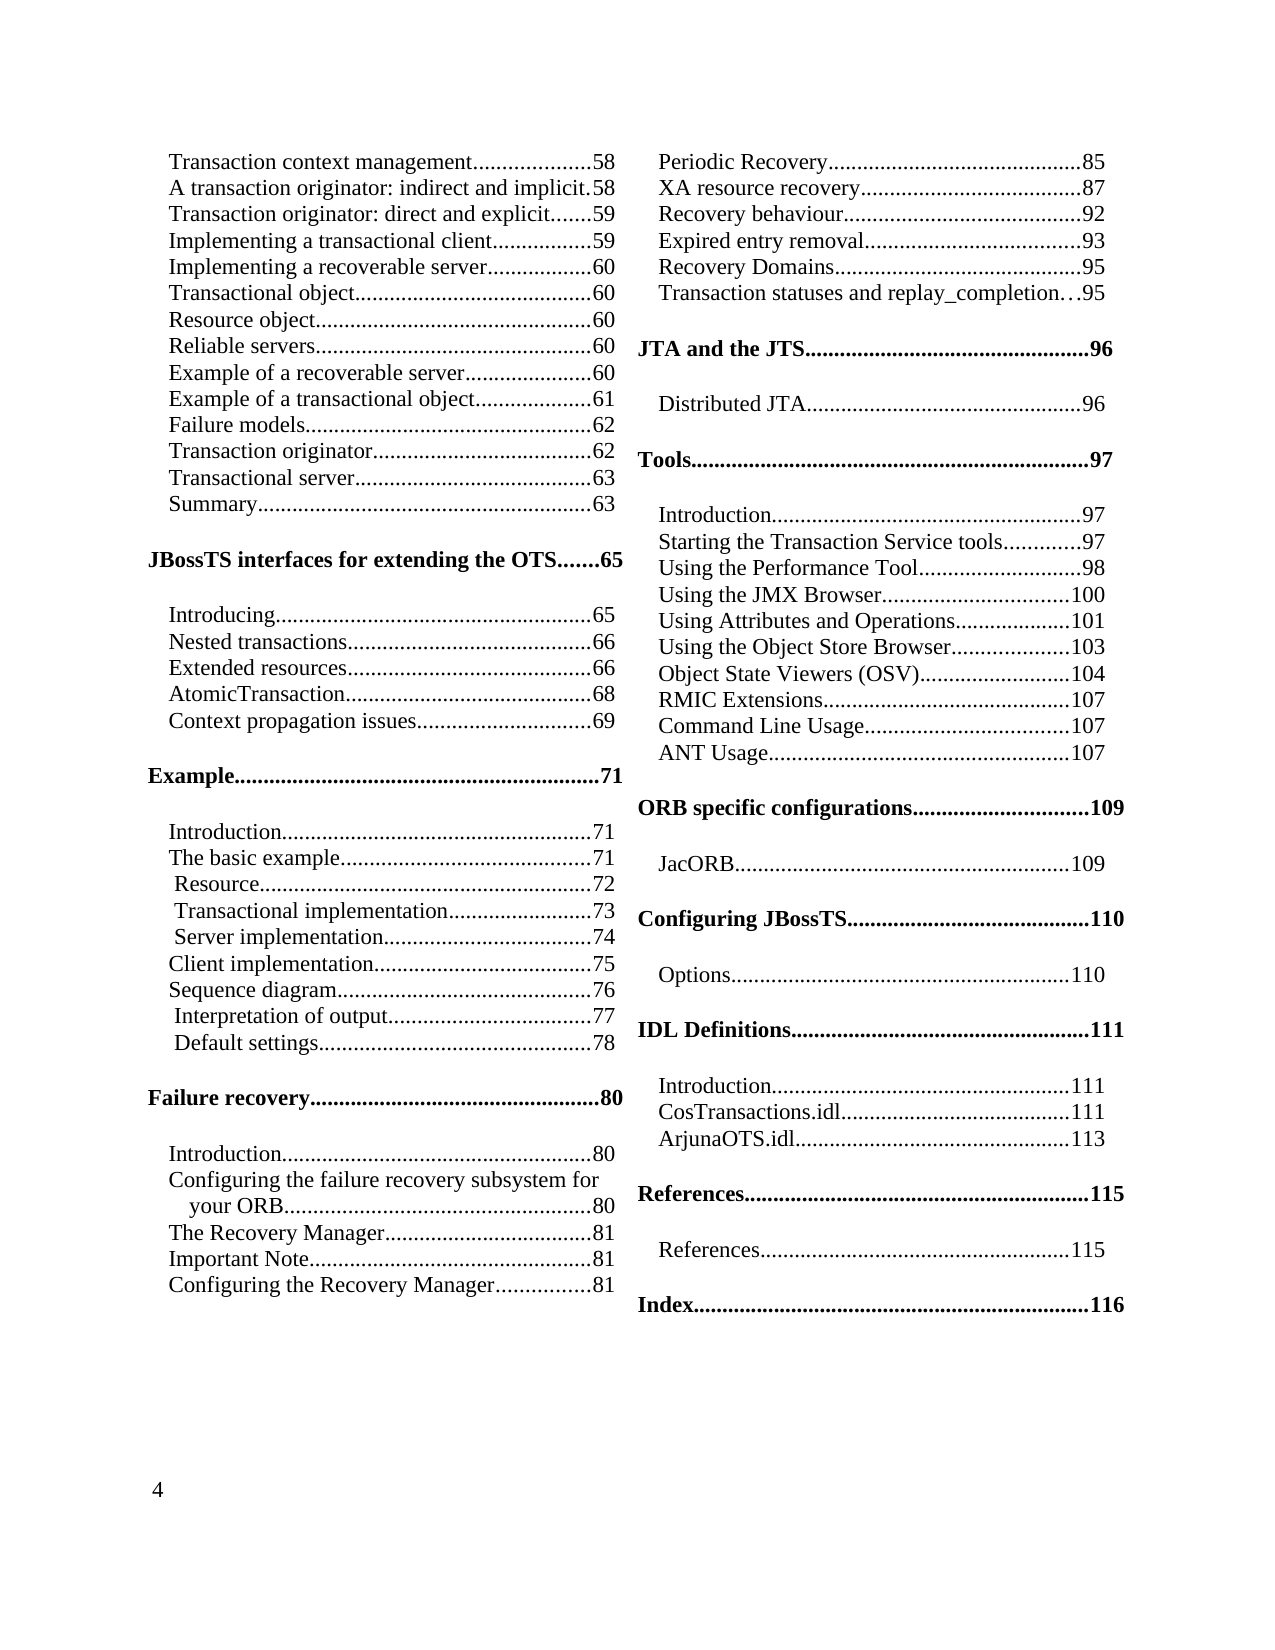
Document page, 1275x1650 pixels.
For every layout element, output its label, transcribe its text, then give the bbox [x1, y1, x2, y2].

text Summary 63 [168, 490, 615, 517]
text Reliable servers 60 [168, 332, 615, 358]
text Recovery Domains 95 [658, 253, 1105, 279]
text Introduction 80 [168, 1140, 615, 1166]
text Introduction 97 [658, 502, 1105, 528]
text RMIC Extensions 107 [658, 686, 1105, 712]
text Implementing a recoverable server 60 [168, 253, 615, 279]
text Transaction originator: direct and explicit 59 [168, 200, 615, 227]
text Tools 97 [637, 446, 1127, 472]
text Starting the Transaction Service tools 97 [658, 528, 1105, 554]
text JacORB 109 [658, 850, 1105, 876]
text Distributed JTA 96 [658, 391, 1105, 417]
text Transaction statuses and replay_completion 95 [658, 279, 1105, 306]
text Object State Viewers (OSV) 104 [658, 660, 1105, 686]
text Transactional server 63 [168, 464, 615, 490]
text Sequence diagram 76 [168, 976, 615, 1002]
text Important Note 81 [168, 1245, 615, 1271]
text Failure models 62 [168, 411, 615, 438]
text ANT Usage 107 [658, 739, 1105, 765]
text JTA and the JTS 96 [637, 335, 1127, 361]
text ORB specific configurations 109 [637, 794, 1127, 821]
text Client implementation 75 [168, 949, 615, 976]
text Extended resources 66 [168, 654, 615, 680]
text Nested transactions 66 [168, 628, 615, 654]
text Transaction originator 62 [168, 438, 615, 464]
text Failure recovery 80 [148, 1084, 637, 1111]
text Using the JMX Browser 100 [658, 581, 1105, 607]
text Recovery behaviour 92 [658, 200, 1105, 227]
text Introduction 71 [168, 818, 615, 844]
text Periodic Recovery 85 [658, 148, 1105, 174]
text AtomicTransaction 68 [168, 680, 615, 707]
text Interpretation of output 77 [168, 1002, 615, 1029]
text Configuring the Recovery Manager 81 [168, 1271, 615, 1298]
text References 115 [658, 1236, 1105, 1262]
text The basic example 71 [168, 844, 615, 871]
text A transaction originator: indirect and implicit 58 [168, 174, 615, 200]
text Configuring JBossTS 110 [637, 905, 1127, 932]
text Using the Object Store Browser 103 [658, 633, 1105, 660]
text Transactional object 60 [168, 279, 615, 306]
text Resource object 60 [168, 306, 615, 332]
text CosTransactions.idl 111 [658, 1098, 1105, 1124]
text Options 110 [658, 961, 1105, 987]
text Configuring the failure recovery subsystem for your ORB 80 [168, 1166, 615, 1219]
text Introduction 111 [658, 1072, 1105, 1098]
text Transaction context management 58 [168, 148, 615, 174]
text Context propagation issues 69 [168, 707, 615, 733]
text Example of a recoverable server 60 [168, 358, 615, 385]
text ArjunaOTS.idl 113 [658, 1124, 1105, 1151]
text Default settings 78 [168, 1029, 615, 1055]
text Example 71 [148, 762, 637, 789]
text JBossTS interfaces for extending the OTS 65 [148, 546, 637, 572]
text The Recovery Manager 81 [168, 1219, 615, 1245]
text Expired entry removal 93 [658, 227, 1105, 253]
text Implementing a transactional client 59 [168, 227, 615, 253]
text Command Line Usage 107 [658, 712, 1105, 739]
text Server implementation 74 [168, 923, 615, 949]
text Transactional implementation 73 [168, 897, 615, 923]
text Index 116 [637, 1291, 1127, 1317]
text Introducing 65 [168, 601, 615, 628]
text Using the Performance Tool 98 [658, 554, 1105, 581]
text Using Attributes and Operations 101 [658, 607, 1105, 633]
text XA resource recovery 87 [658, 174, 1105, 200]
text Example of a transactional object 61 [168, 385, 615, 411]
text IDL Definitions 111 [637, 1016, 1127, 1043]
text References 115 [637, 1180, 1127, 1206]
text Resource 72 [168, 871, 615, 897]
